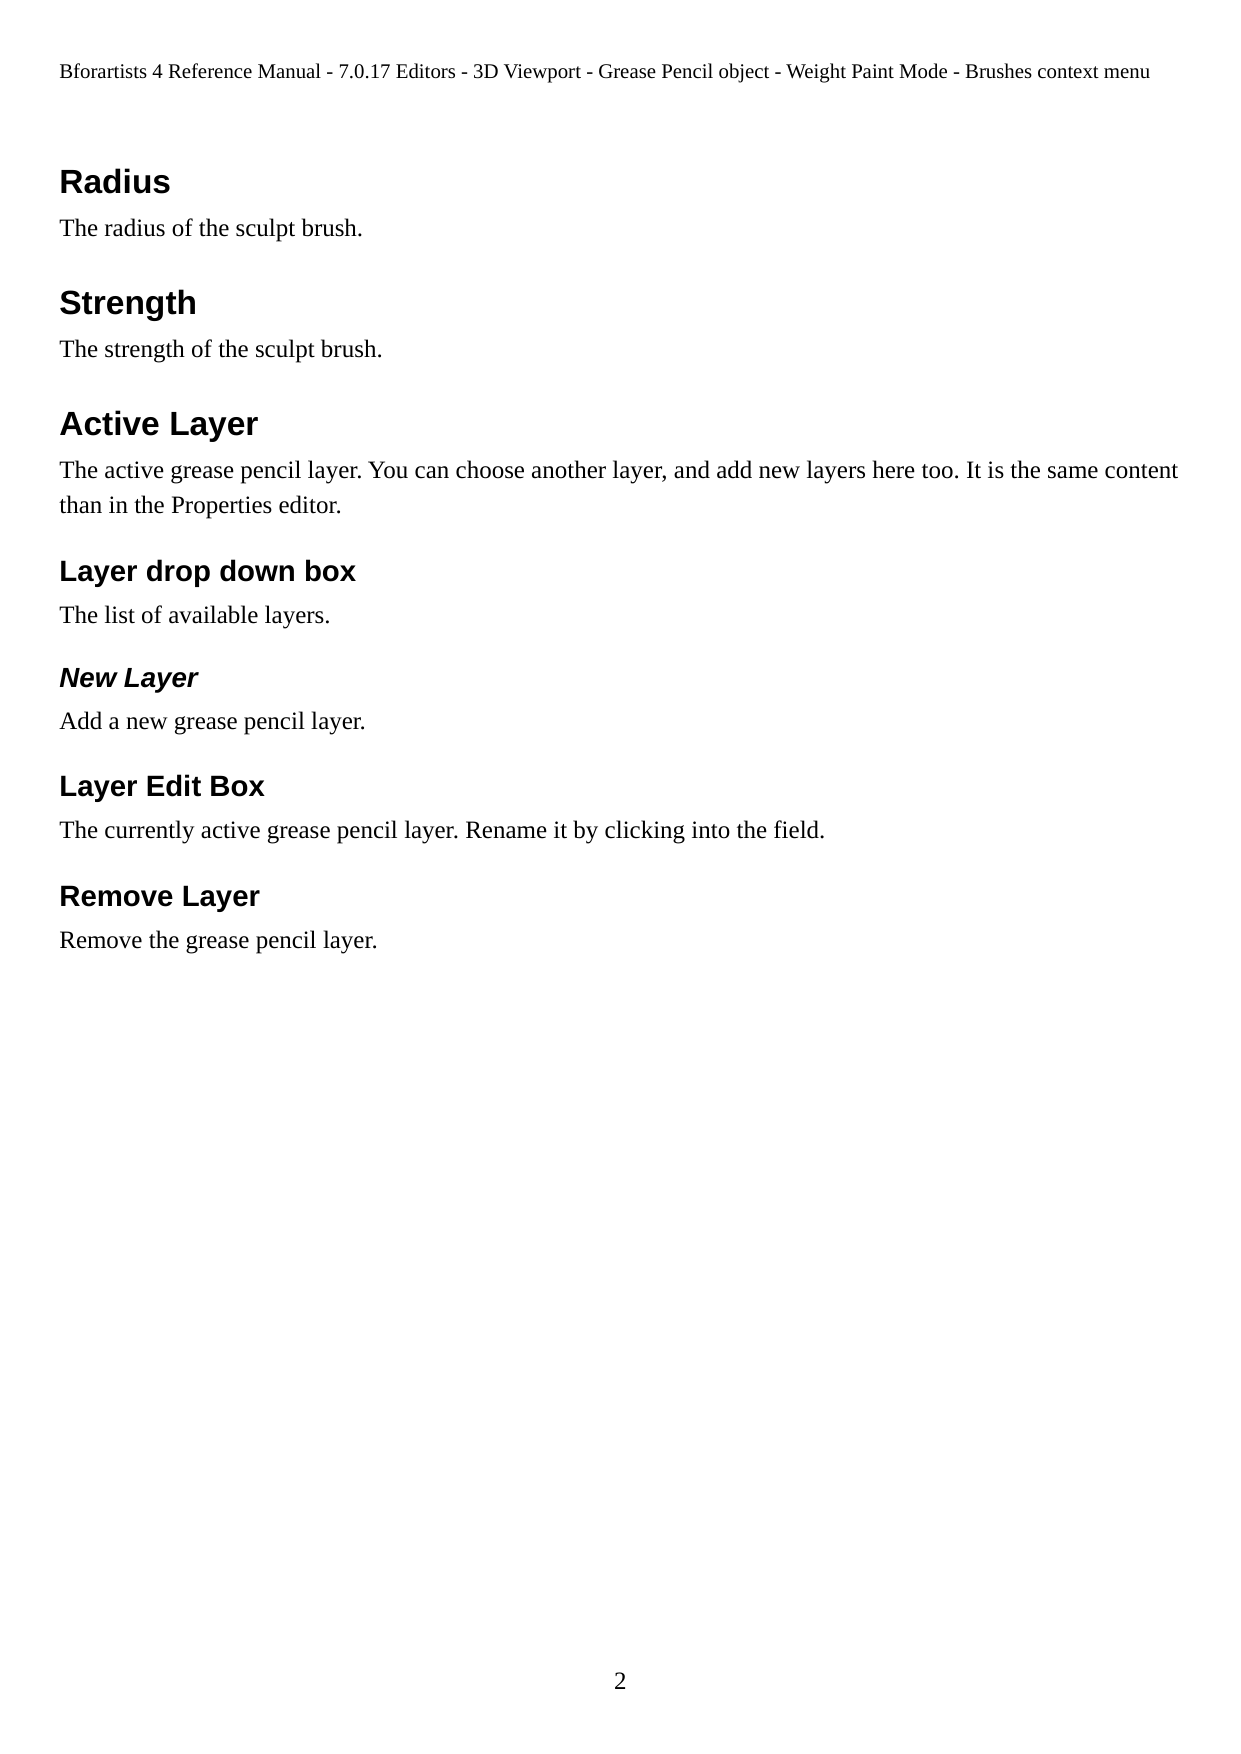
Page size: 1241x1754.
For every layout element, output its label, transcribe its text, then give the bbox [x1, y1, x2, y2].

subtitle New Layer [59, 661, 1181, 693]
text Remove the grease pencil layer. [59, 926, 1181, 954]
subtitle Strength [59, 283, 1181, 322]
text The currently active grease pencil layer. Rename it by clicking into the field. [59, 816, 1181, 844]
subtitle Radius [59, 162, 1181, 201]
text The strength of the sculpt brush. [59, 334, 1181, 363]
text The list of available layers. [59, 600, 1181, 628]
subtitle Layer drop down box [59, 553, 1181, 587]
text The active grease pencil layer. You can choose another layer, and add new layers here too. It is the same content than in the Properties editor. [59, 455, 1181, 519]
subtitle Remove Layer [59, 879, 1181, 913]
subtitle Active Layer [59, 404, 1181, 443]
text The radius of the sculpt brush. [59, 213, 1181, 242]
text Add a new grease pencil layer. [59, 706, 1181, 734]
subtitle Layer Edit Box [59, 769, 1181, 803]
